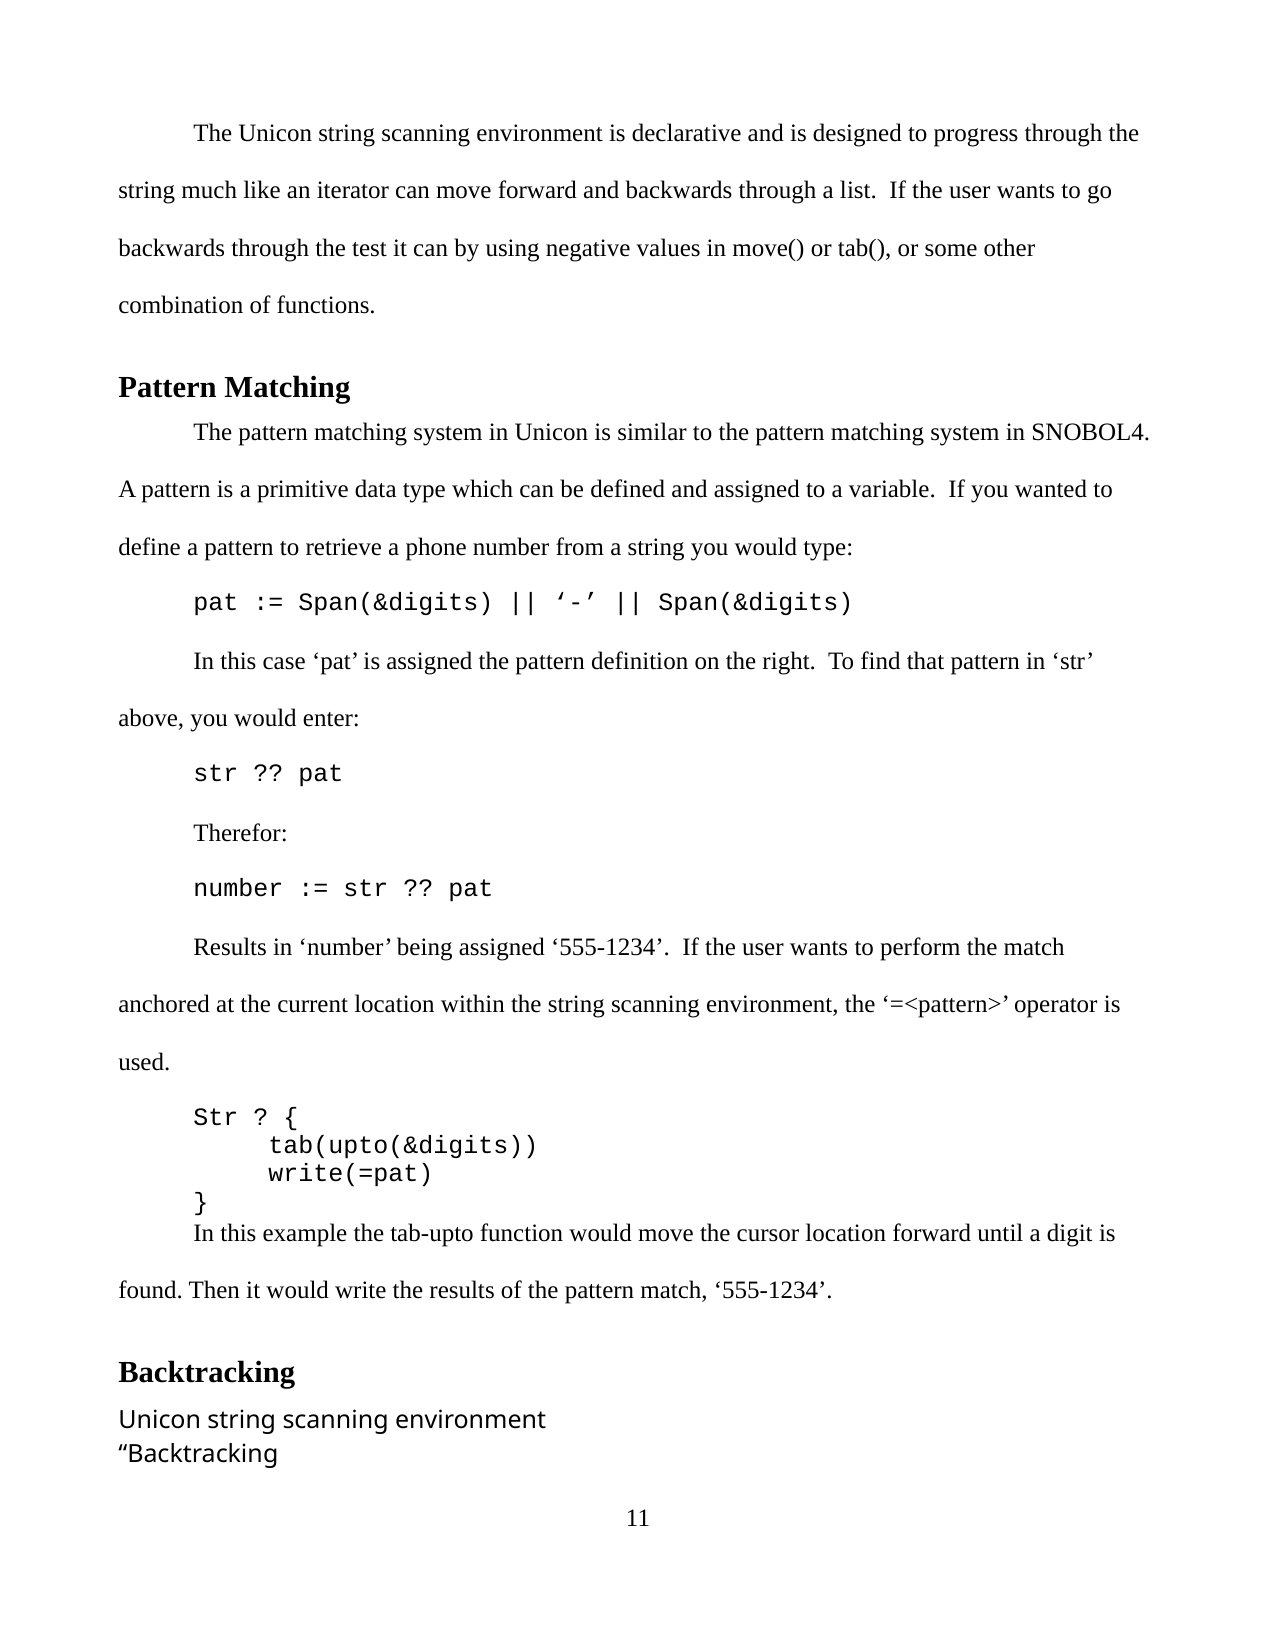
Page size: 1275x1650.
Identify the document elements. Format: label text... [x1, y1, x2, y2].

text str ?? pat [193, 761, 1157, 789]
text Therefor: [118, 818, 1157, 846]
text The pattern matching system in Unicon is similar to the pattern matching system in SNOBOL4. A pattern is a primitive data type which can be defined and assigned to a variable. If you wanted to define a pattern to retrieve a phone number from a string you would type: [118, 417, 1157, 561]
text pat := Span(&digits) || ‘-’ || Span(&digits) [193, 589, 1157, 618]
text Str ? { [193, 1104, 1157, 1133]
text Results in ‘number’ being assigned ‘555-1234’. If the user wants to perform the match anchored at the current location within the string scanning environment, the ‘=<pattern>’ operator is used. [118, 932, 1157, 1076]
text } [193, 1189, 1157, 1218]
subtitle Pattern Matching [118, 369, 1157, 404]
text The Unicon string scanning environment is declarative and is designed to progress through the string much like an iterator can move forward and backwards through a list. If the user wants to go backwards through the test it can by using negative values in move() or tab(), or some other combination of functions. [118, 118, 1157, 319]
text “Backtracking [118, 1435, 1157, 1469]
text write(=pat) [193, 1161, 1157, 1189]
text In this case ‘pat’ is assigned the pattern definition on the right. To find that pattern in ‘str’ above, you would enter: [118, 646, 1157, 732]
text tab(upto(&digits)) [193, 1133, 1157, 1161]
text In this example the tab-upto function would move the cursor location forward until a digit is found. Then it would write the results of the pattern match, ‘555-1234’. [118, 1218, 1157, 1304]
text Unicon string scanning environment [118, 1401, 1157, 1435]
text number := str ?? pat [193, 875, 1157, 903]
subtitle Backtracking [118, 1353, 1157, 1389]
